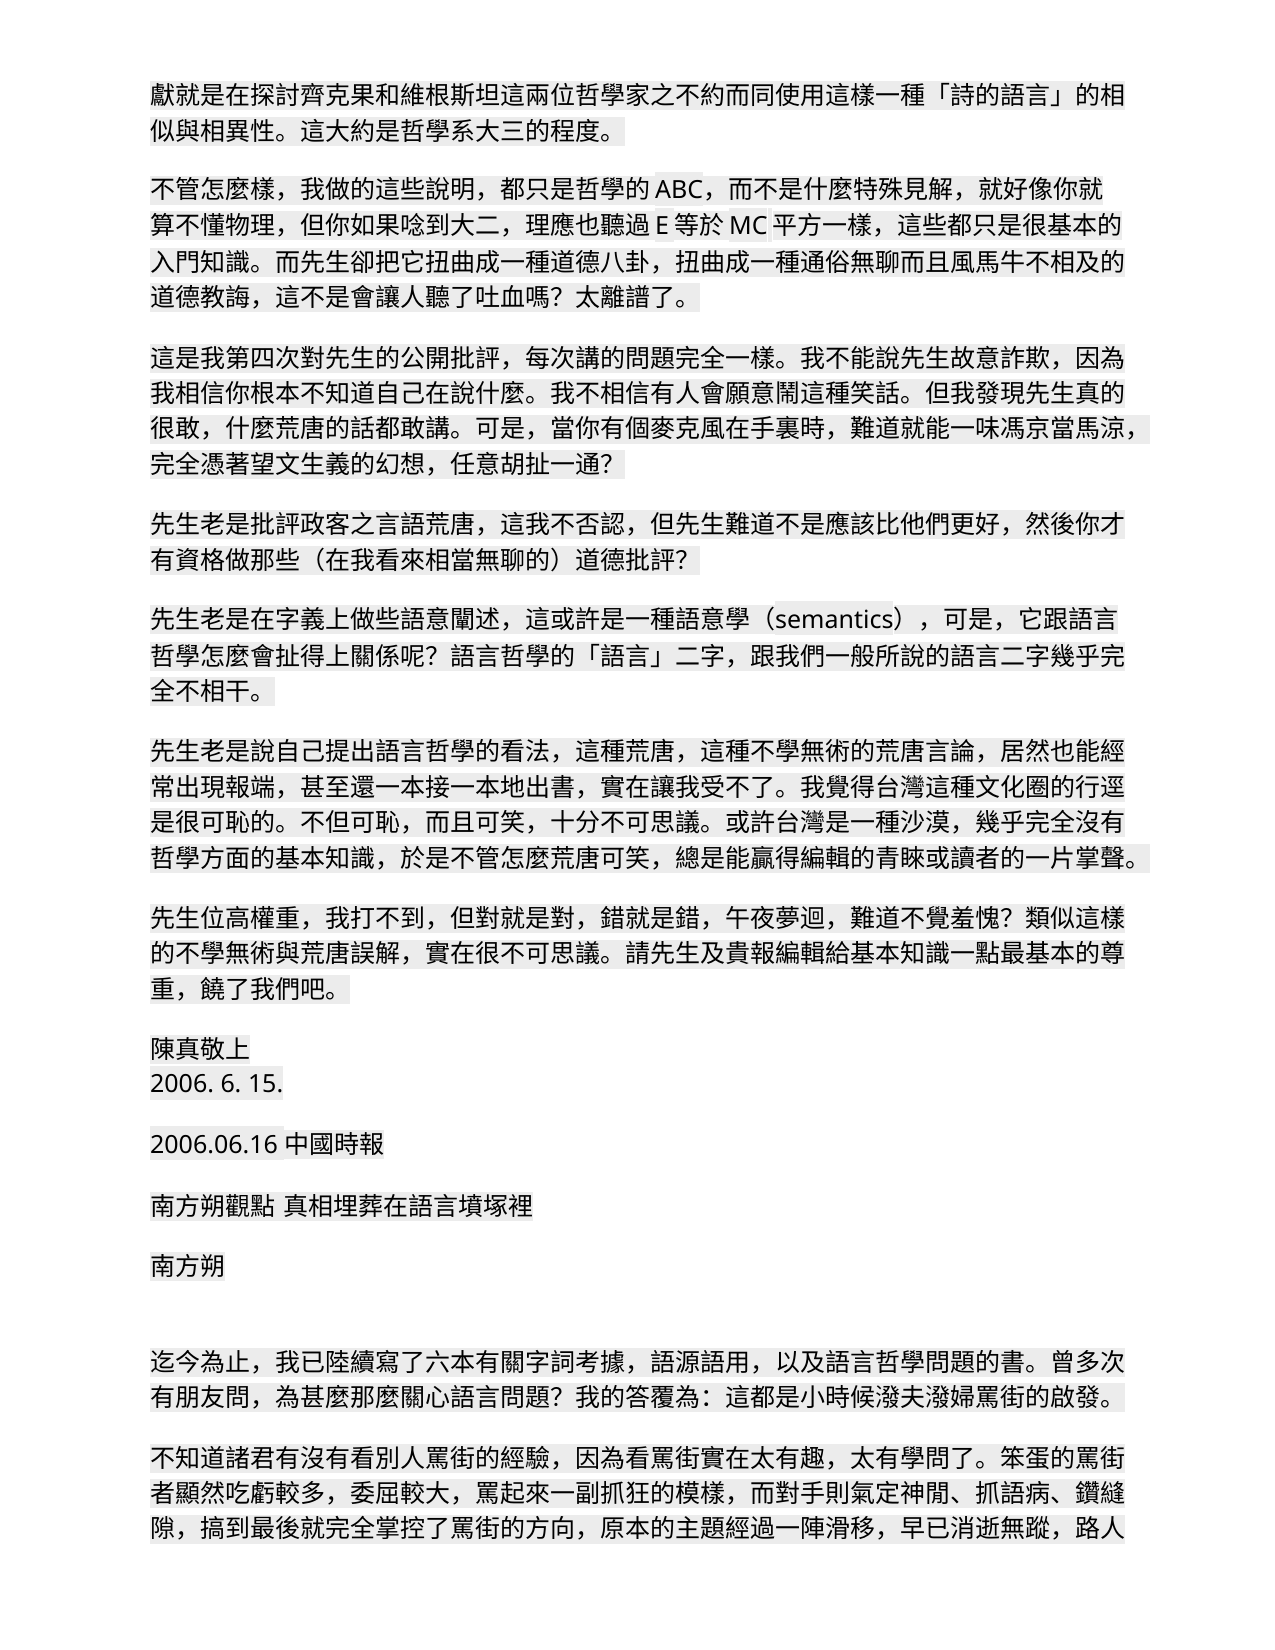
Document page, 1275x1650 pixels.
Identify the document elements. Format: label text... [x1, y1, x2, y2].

text 先生老是批評政客之言語荒唐，這我不否認，但先生難道不是應該比他們更好，然後你才有資格做那些（在我看來相當無聊的）道德批評？ [150, 504, 1125, 575]
text 南方朔 [150, 1246, 1125, 1281]
text 先生老是說自己提出語言哲學的看法，這種荒唐，這種不學無術的荒唐言論，居然也能經常出現報端，甚至還一本接一本地出書，實在讓我受不了。我覺得台灣這種文化圈的行逕是很可恥的。不但可恥，而且可笑，十分不可思議。或許台灣是一種沙漠，幾乎完全沒有哲學方面的基本知識，於是不管怎麼荒唐可笑，總是能贏得編輯的青睞或讀者的一片掌聲。 [150, 731, 1125, 873]
text 陳真敬上 2006. 6. 15. [150, 1029, 1125, 1100]
text 南方朔觀點 真相埋葬在語言墳塚裡 [150, 1185, 1125, 1221]
text 先生老是在字義上做些語意闡述，這或許是一種語意學（semantics），可是，它跟語言哲學怎麼會扯得上關係呢？語言哲學的「語言」二字，跟我們一般所說的語言二字幾乎完全不相干。 [150, 600, 1125, 706]
text 不知道諸君有沒有看別人罵街的經驗，因為看罵街實在太有趣，太有學問了。笨蛋的罵街者顯然吃虧較多，委屈較大，罵起來一副抓狂的模樣，而對手則氣定神閒、抓語病、鑽縫隙，搞到最後就完全掌控了罵街的方向，原本的主題經過一陣滑移，早已消逝無蹤，路人只知道這兩個人在對罵，但他們為甚麼罵，到底誰對誰不對，當然無法判斷，占了便宜的那一邊遂告大獲全勝。看罵街多了，注意厲害的人操弄語言的技巧和主宰罵街方向的能力，實在有助於觀察分析本領的增強。 [150, 1437, 1125, 1544]
text 不管怎麼樣，我做的這些說明，都只是哲學的ABC，而不是什麼特殊見解，就好像你就算不懂物理，但你如果唸到大二，理應也聽過E等於MC平方一樣，這些都只是很基本的入門知識。而先生卻把它扭曲成一種道德八卦，扭曲成一種通俗無聊而且風馬牛不相及的道德教誨，這不是會讓人聽了吐血嗎？太離譜了。 [150, 171, 1125, 312]
text 2006.06.16 中國時報 [150, 1125, 1125, 1160]
text 這是我第四次對先生的公開批評，每次講的問題完全一樣。我不能說先生故意詐欺，因為我相信你根本不知道自己在說什麼。我不相信有人會願意鬧這種笑話。但我發現先生真的很敢，什麼荒唐的話都敢講。可是，當你有個麥克風在手裏時，難道就能一味馮京當馬涼，完全憑著望文生義的幻想，任意胡扯一通？ [150, 337, 1125, 479]
text 先生位高權重，我打不到，但對就是對，錯就是錯，午夜夢迴，難道不覺羞愧？類似這樣的不學無術與荒唐誤解，實在很不可思議。請先生及貴報編輯給基本知識一點最基本的尊重，饒了我們吧。 [150, 898, 1125, 1004]
text 獻就是在探討齊克果和維根斯坦這兩位哲學家之不約而同使用這樣一種「詩的語言」的相似與相異性。這大約是哲學系大三的程度。 [150, 75, 1125, 146]
text 迄今為止，我已陸續寫了六本有關字詞考據，語源語用，以及語言哲學問題的書。曾多次有朋友問，為甚麼那麼關心語言問題？我的答覆為：這都是小時候潑夫潑婦罵街的啟發。 [150, 1306, 1125, 1412]
